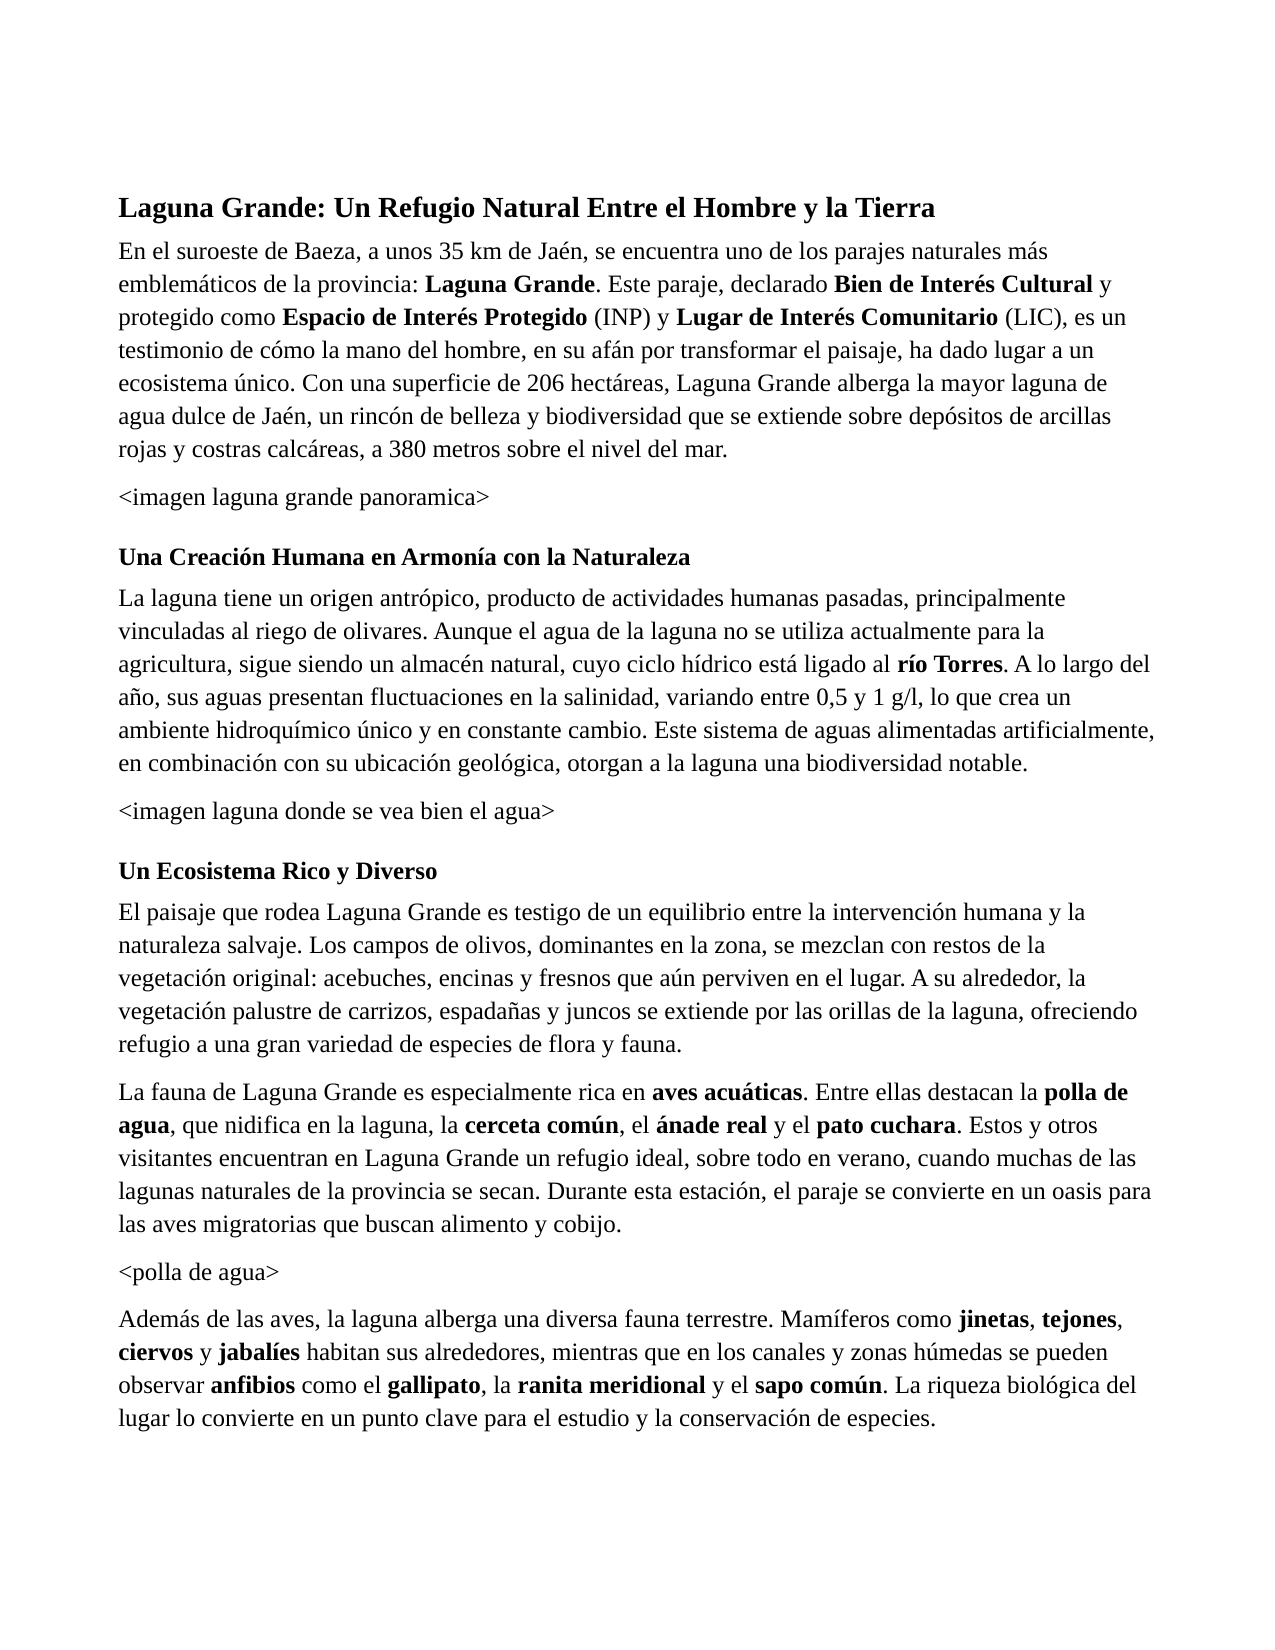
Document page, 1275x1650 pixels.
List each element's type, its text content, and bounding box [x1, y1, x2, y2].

text <polla de agua> [118, 1257, 1157, 1286]
subtitle Una Creación Humana en Armonía con la Naturaleza [118, 542, 1157, 571]
text La laguna tiene un origen antrópico, producto de actividades humanas pasadas, principalmente vinculadas al riego de olivares. Aunque el agua de la laguna no se utiliza actualmente para la agricultura, sigue siendo un almacén natural, cuyo ciclo hídrico está ligado al río Torres. A lo largo del año, sus aguas presentan fluctuaciones en la salinidad, variando entre 0,5 y 1 g/l, lo que crea un ambiente hidroquímico único y en constante cambio. Este sistema de aguas alimentadas artificialmente, en combinación con su ubicación geológica, otorgan a la laguna una biodiversidad notable. [118, 583, 1157, 777]
subtitle Laguna Grande: Un Refugio Natural Entre el Hombre y la Tierra [118, 190, 1157, 224]
text La fauna de Laguna Grande es especialmente rica en aves acuáticas. Entre ellas destacan la polla de agua, que nidifica en la laguna, la cerceta común, el ánade real y el pato cuchara. Estos y otros visitantes encuentran en Laguna Grande un refugio ideal, sobre todo en verano, cuando muchas de las lagunas naturales de la provincia se secan. Durante esta estación, el paraje se convierte en un oasis para las aves migratorias que buscan alimento y cobijo. [118, 1077, 1157, 1238]
text <imagen laguna donde se vea bien el agua> [118, 796, 1157, 825]
text En el suroeste de Baeza, a unos 35 km de Jaén, se encuentra uno de los parajes naturales más emblemáticos de la provincia: Laguna Grande. Este paraje, declarado Bien de Interés Cultural y protegido como Espacio de Interés Protegido (INP) y Lugar de Interés Comunitario (LIC), es un testimonio de cómo la mano del hombre, en su afán por transformar el paisaje, ha dado lugar a un ecosistema único. Con una superficie de 206 hectáreas, Laguna Grande alberga la mayor laguna de agua dulce de Jaén, un rincón de belleza y biodiversidad que se extiende sobre depósitos de arcillas rojas y costras calcáreas, a 380 metros sobre el nivel del mar. [118, 236, 1157, 463]
text <imagen laguna grande panoramica> [118, 482, 1157, 511]
subtitle Un Ecosistema Rico y Diverso [118, 856, 1157, 885]
text El paisaje que rodea Laguna Grande es testigo de un equilibrio entre la intervención humana y la naturaleza salvaje. Los campos de olivos, dominantes en la zona, se mezclan con restos de la vegetación original: acebuches, encinas y fresnos que aún perviven en el lugar. A su alrededor, la vegetación palustre de carrizos, espadañas y juncos se extiende por las orillas de la laguna, ofreciendo refugio a una gran variedad de especies de flora y fauna. [118, 897, 1157, 1058]
text Además de las aves, la laguna alberga una diversa fauna terrestre. Mamíferos como jinetas, tejones, ciervos y jabalíes habitan sus alrededores, mientras que en los canales y zonas húmedas se pueden observar anfibios como el gallipato, la ranita meridional y el sapo común. La riqueza biológica del lugar lo convierte en un punto clave para el estudio y la conservación de especies. [118, 1304, 1157, 1432]
